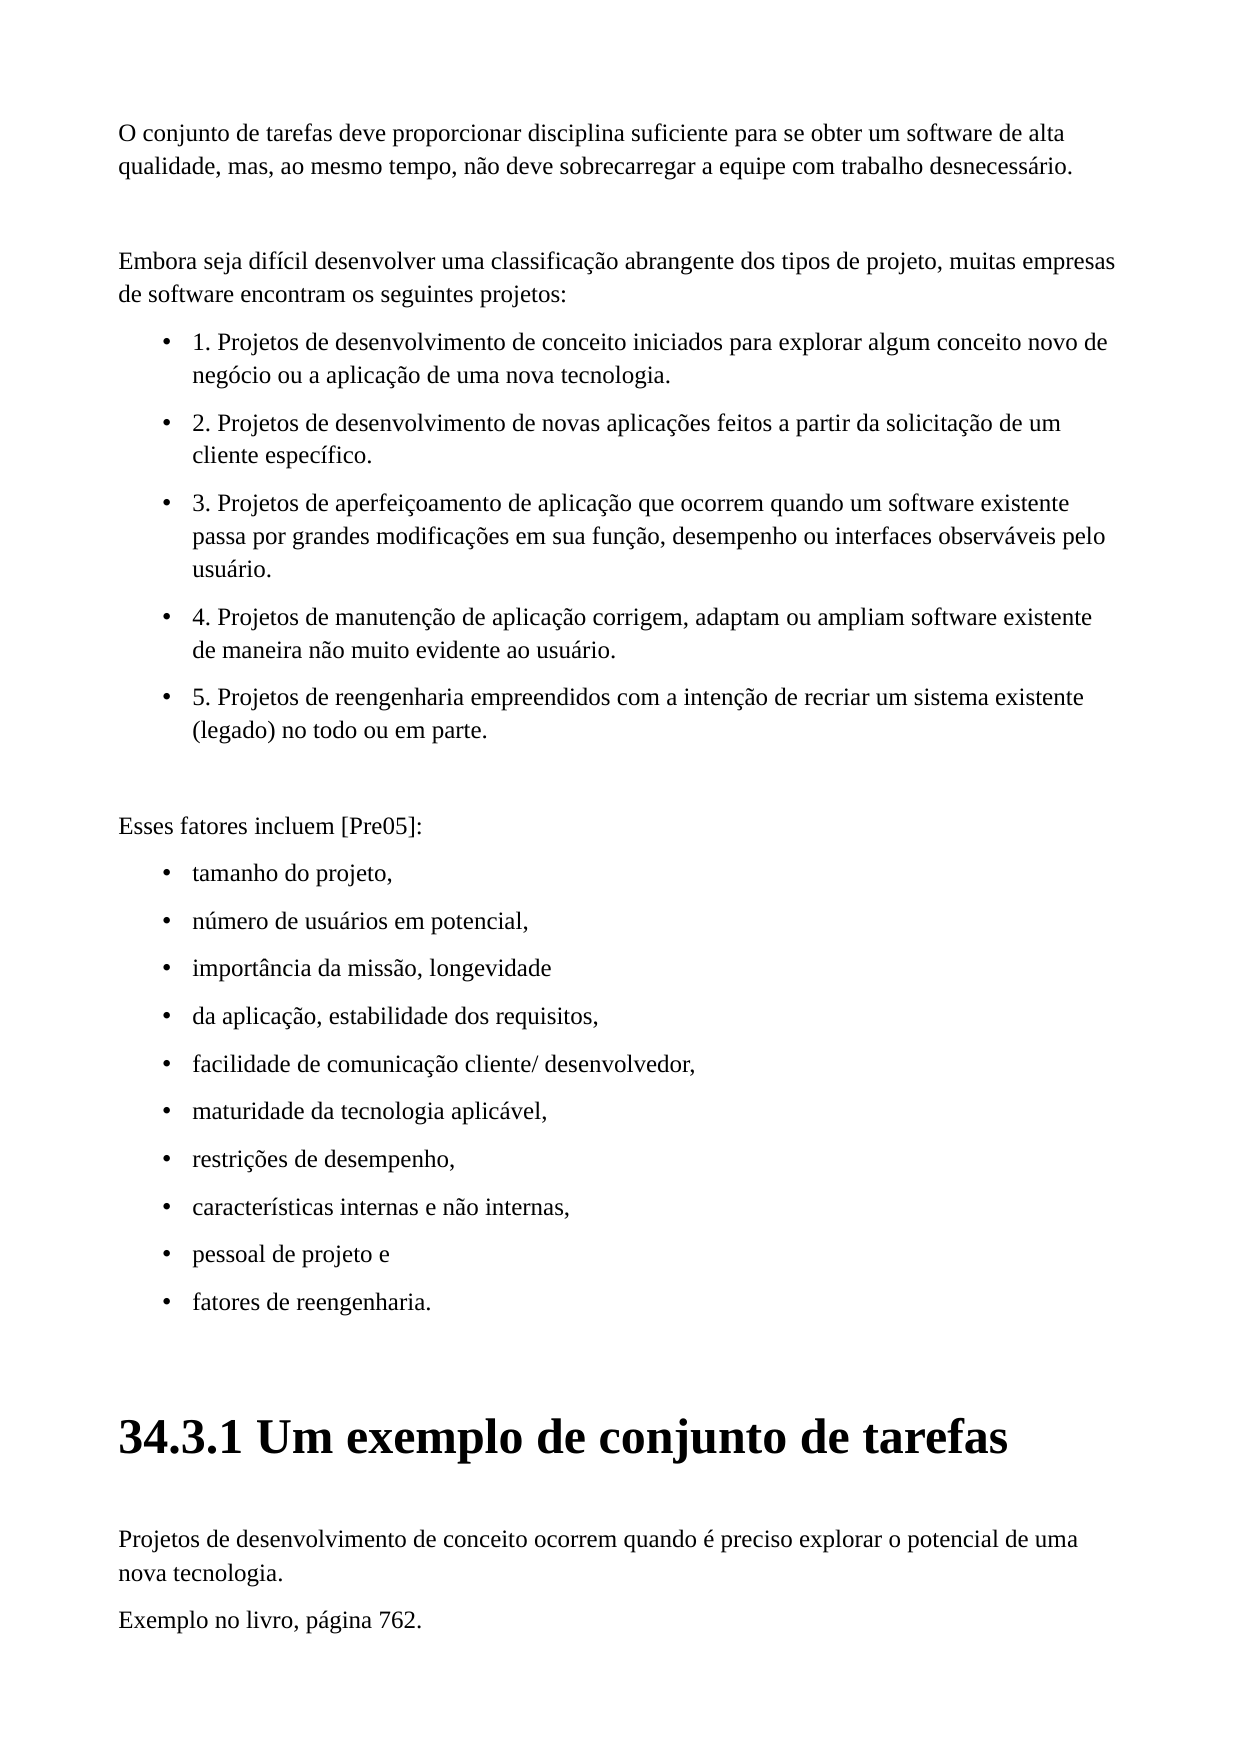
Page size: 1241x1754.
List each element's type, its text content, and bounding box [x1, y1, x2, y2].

text Embora seja difícil desenvolver uma classificação abrangente dos tipos de projeto, muitas empresas de software encontram os seguintes projetos: [118, 246, 1122, 308]
list 2. Projetos de desenvolvimento de novas aplicações feitos a partir da solicitação de um cliente específico. [162, 408, 1122, 469]
list fatores de reengenharia. [162, 1287, 1122, 1316]
text O conjunto de tarefas deve proporcionar disciplina suficiente para se obter um software de alta qualidade, mas, ao mesmo tempo, não deve sobrecarregar a equipe com trabalho desnecessário. [118, 118, 1122, 180]
text Exemplo no livro, página 762. [118, 1605, 1122, 1634]
list maturidade da tecnologia aplicável, [162, 1096, 1122, 1125]
list facilidade de comunicação cliente/ desenvolvedor, [162, 1049, 1122, 1077]
list 4. Projetos de manutenção de aplicação corrigem, adaptam ou ampliam software existente de maneira não muito evidente ao usuário. [162, 602, 1122, 664]
list restrições de desempenho, [162, 1144, 1122, 1173]
subtitle 34.3.1 Um exemplo de conjunto de tarefas [118, 1407, 1122, 1464]
list da aplicação, estabilidade dos requisitos, [162, 1001, 1122, 1030]
list pessoal de projeto e [162, 1239, 1122, 1268]
list 5. Projetos de reengenharia empreendidos com a intenção de recriar um sistema existente (legado) no todo ou em parte. [162, 682, 1122, 744]
list tamanho do projeto, [162, 858, 1122, 887]
list 3. Projetos de aperfeiçoamento de aplicação que ocorrem quando um software existente passa por grandes modificações em sua função, desempenho ou interfaces observáveis pelo usuário. [162, 488, 1122, 583]
list número de usuários em potencial, [162, 906, 1122, 935]
text Esses fatores incluem [Pre05]: [118, 811, 1122, 839]
list importância da missão, longevidade [162, 953, 1122, 982]
list características internas e não internas, [162, 1192, 1122, 1220]
text Projetos de desenvolvimento de conceito ocorrem quando é preciso explorar o potencial de uma nova tecnologia. [118, 1524, 1122, 1586]
list 1. Projetos de desenvolvimento de conceito iniciados para explorar algum conceito novo de negócio ou a aplicação de uma nova tecnologia. [162, 327, 1122, 389]
